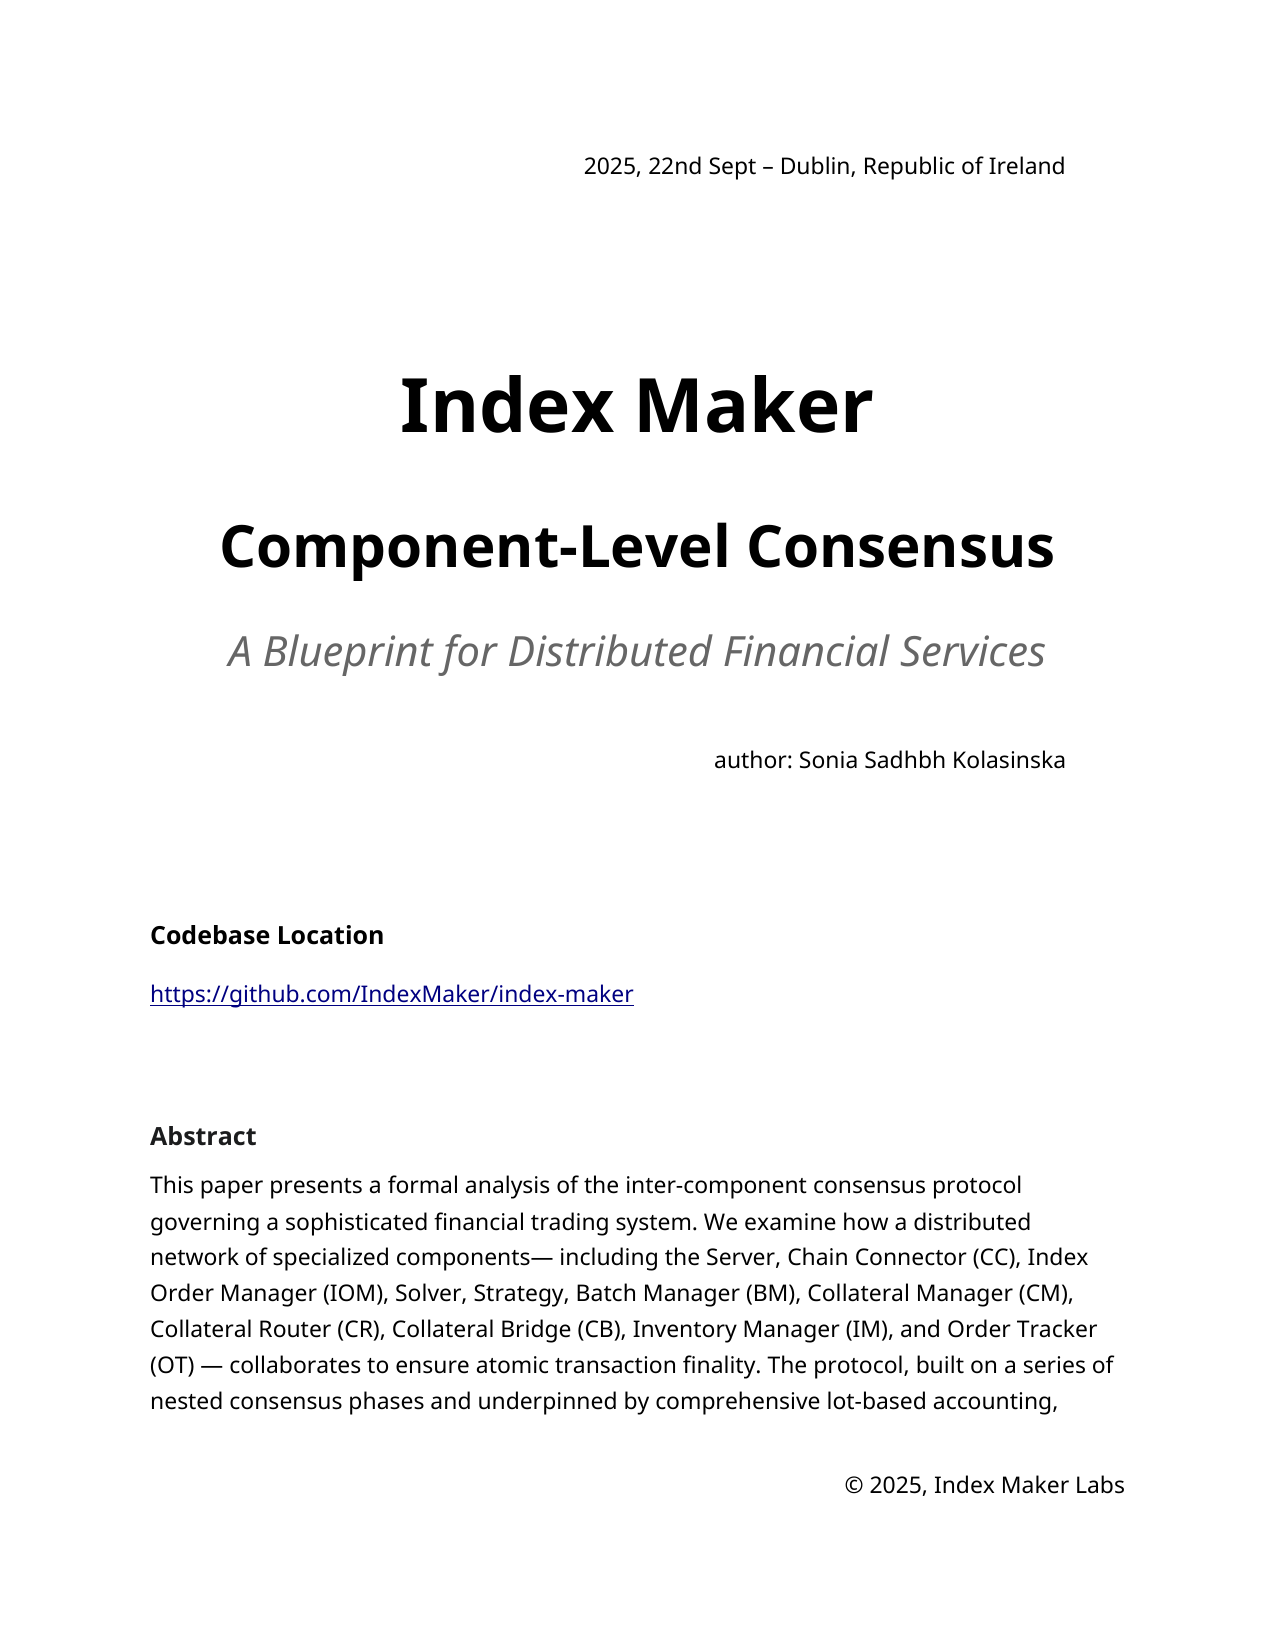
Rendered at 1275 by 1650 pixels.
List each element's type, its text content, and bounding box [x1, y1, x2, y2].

subtitle A Blueprint for Distributed Financial Services [150, 622, 1125, 679]
subtitle Codebase Location [150, 917, 1125, 952]
text https://github.com/IndexMaker/index-maker [150, 978, 1125, 1009]
text This paper presents a formal analysis of the inter-component consensus protocol governing a sophisticated financial trading system. We examine how a distributed network of specialized components— including the Server, Chain Connector (CC), Index Order Manager (IOM), Solver, Strategy, Batch Manager (BM), Collateral Manager (CM), Collateral Router (CR), Collateral Bridge (CB), Inventory Manager (IM), and Order Tracker (OT) — collaborates to ensure atomic transaction finality. The protocol, built on a series of nested consensus phases and underpinned by comprehensive lot-based accounting, [150, 1169, 1125, 1416]
text author: Sonia Sadhbh Kolasinska [209, 744, 1066, 775]
title Component-Level Consensus [150, 505, 1125, 584]
title Index Maker [150, 353, 1125, 455]
subtitle Abstract [150, 1118, 1125, 1152]
text 2025, 22nd Sept – Dublin, Republic of Ireland [209, 150, 1066, 181]
